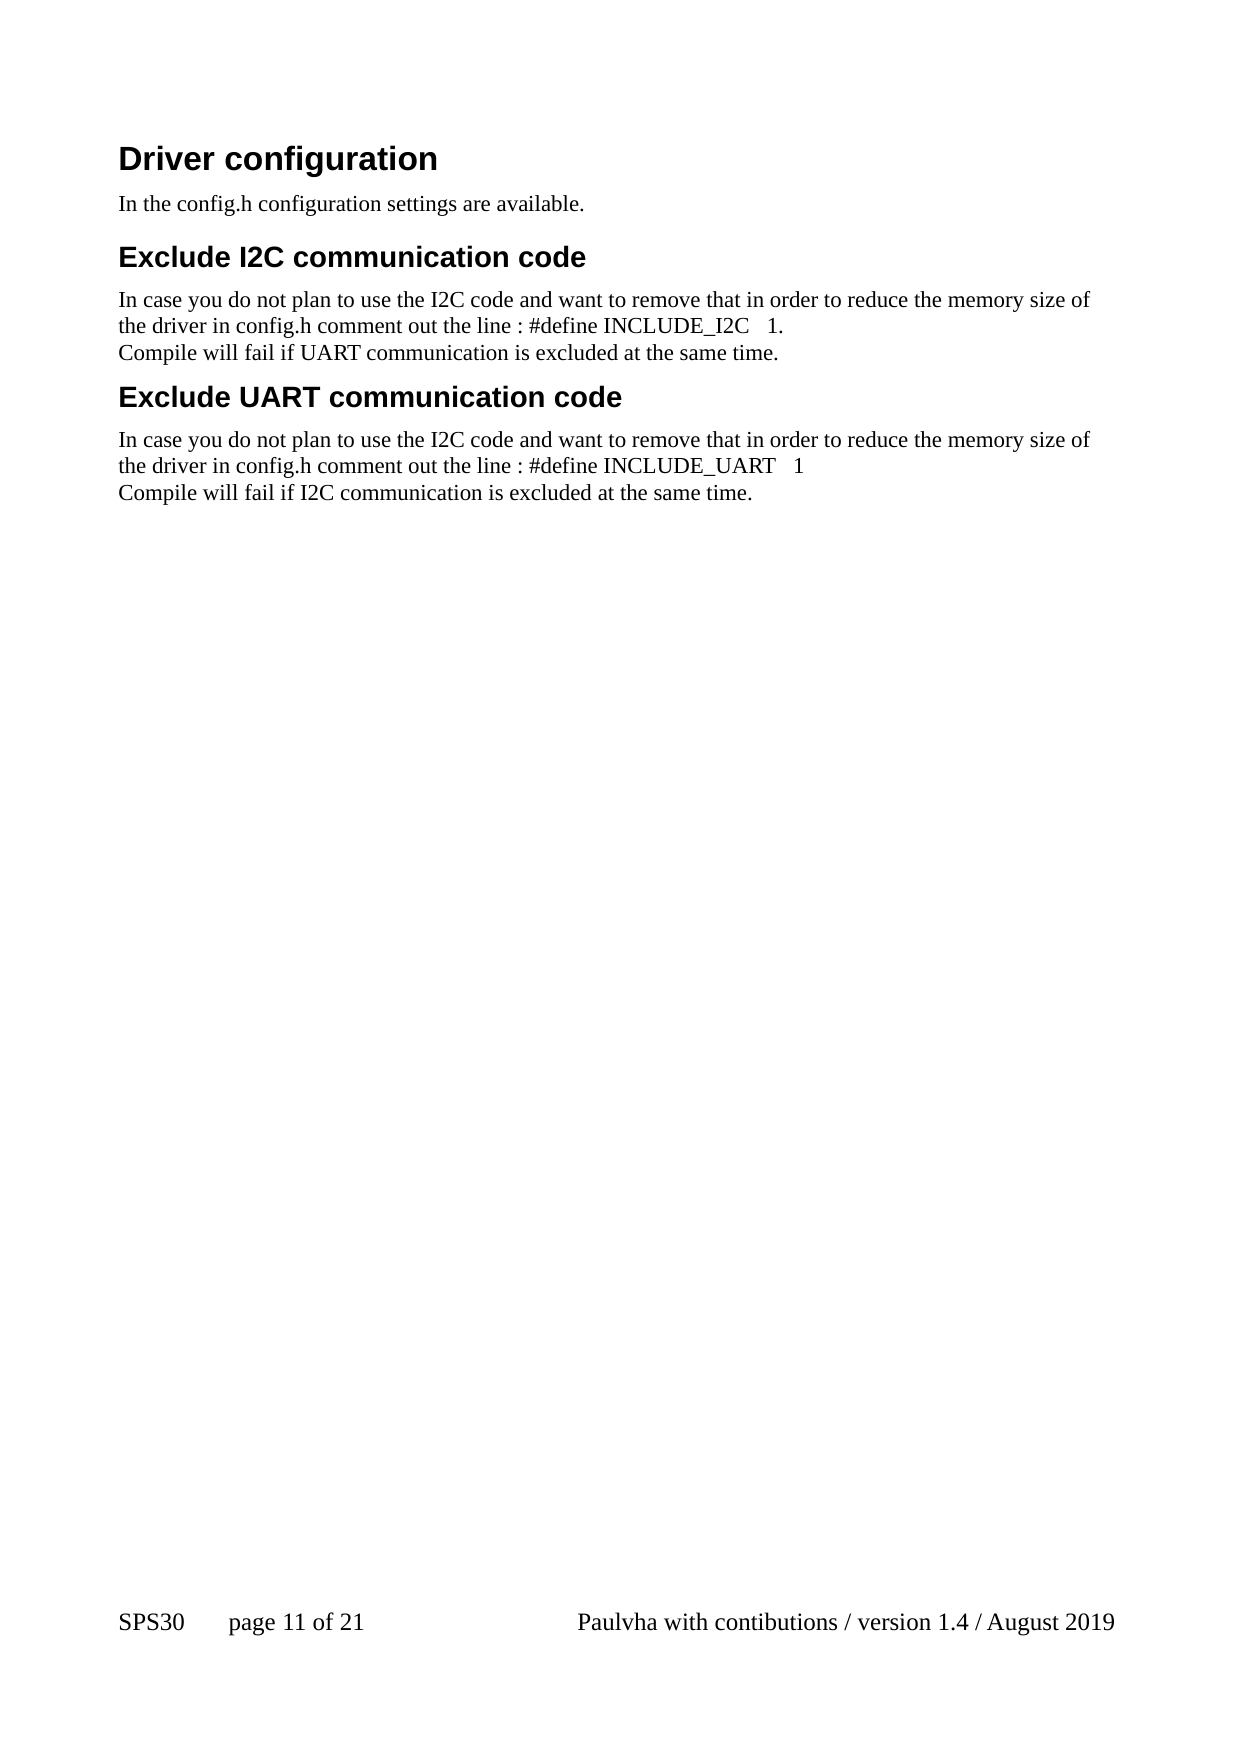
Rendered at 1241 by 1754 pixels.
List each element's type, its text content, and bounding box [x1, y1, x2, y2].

text Compile will fail if UART communication is excluded at the same time. [118, 339, 1122, 365]
subtitle Exclude UART communication code [118, 379, 1122, 413]
text In case you do not plan to use the I2C code and want to remove that in order to reduce the memory size of the driver in config.h comment out the line : #define INCLUDE_UART 1 [118, 426, 1122, 478]
subtitle Driver configuration [118, 139, 1122, 178]
subtitle Exclude I2C communication code [118, 240, 1122, 273]
text In the config.h configuration settings are available. [118, 190, 1122, 216]
text Compile will fail if I2C communication is excluded at the same time. [118, 478, 1122, 505]
text In case you do not plan to use the I2C code and want to remove that in order to reduce the memory size of the driver in config.h comment out the line : #define INCLUDE_I2C 1. [118, 286, 1122, 339]
